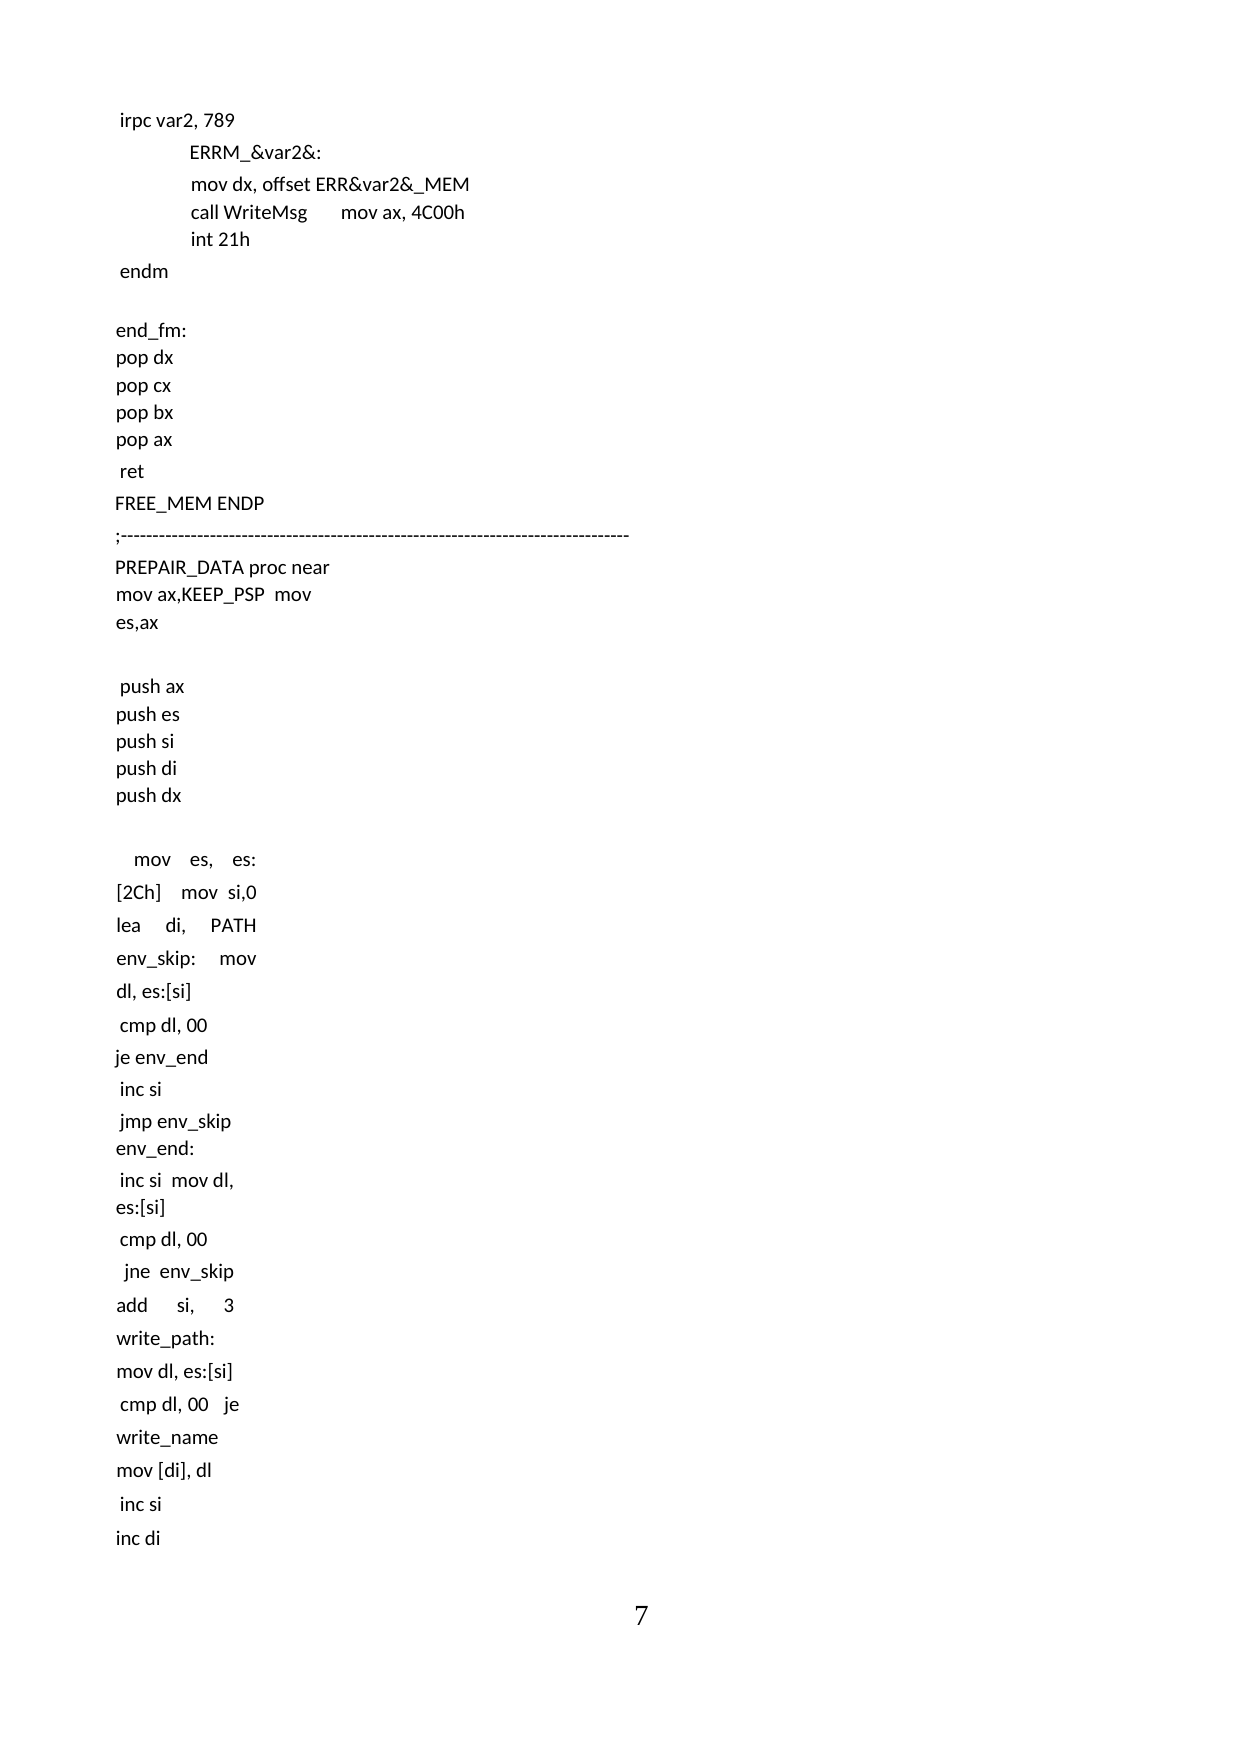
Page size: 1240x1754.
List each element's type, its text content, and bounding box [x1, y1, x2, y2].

text push ax push es push si push di push dx [115, 673, 221, 808]
text inc si [115, 1076, 1174, 1101]
text jne env_skip add si, 3 write_path: mov dl, es:[si] [115, 1259, 234, 1383]
text FREE_MEM ENDP [115, 490, 1174, 516]
text mov dx, offset ERR&var2&_MEM call WriteMsg mov ax, 4C00h int 21h [115, 172, 472, 251]
text cmp dl, 00 [115, 1012, 1174, 1037]
text je env_end [115, 1044, 1174, 1069]
text inc si inc di [115, 1491, 371, 1550]
text cmp dl, 00 [115, 1227, 1174, 1252]
text inc si mov dl, es:[si] [115, 1167, 234, 1220]
text ;-------------------------------------------------------------------------------- [115, 522, 1174, 548]
text ret [115, 458, 1174, 484]
text end_fm: pop dx pop cx pop bx pop ax [115, 290, 210, 452]
text cmp dl, 00 je write_name mov [di], dl [115, 1391, 239, 1483]
text endm [115, 258, 1174, 283]
text irpc var2, 789 [115, 107, 1174, 133]
text jmp env_skip env_end: [115, 1108, 312, 1161]
text mov es, es:[2Ch] mov si,0 lea di, PATH env_skip: mov dl, es:[si] [115, 846, 256, 1004]
text ERRM_&var2&: [115, 139, 1174, 165]
text PREPAIR_DATA proc near mov ax,KEEP_PSP mov es,ax [115, 554, 331, 634]
